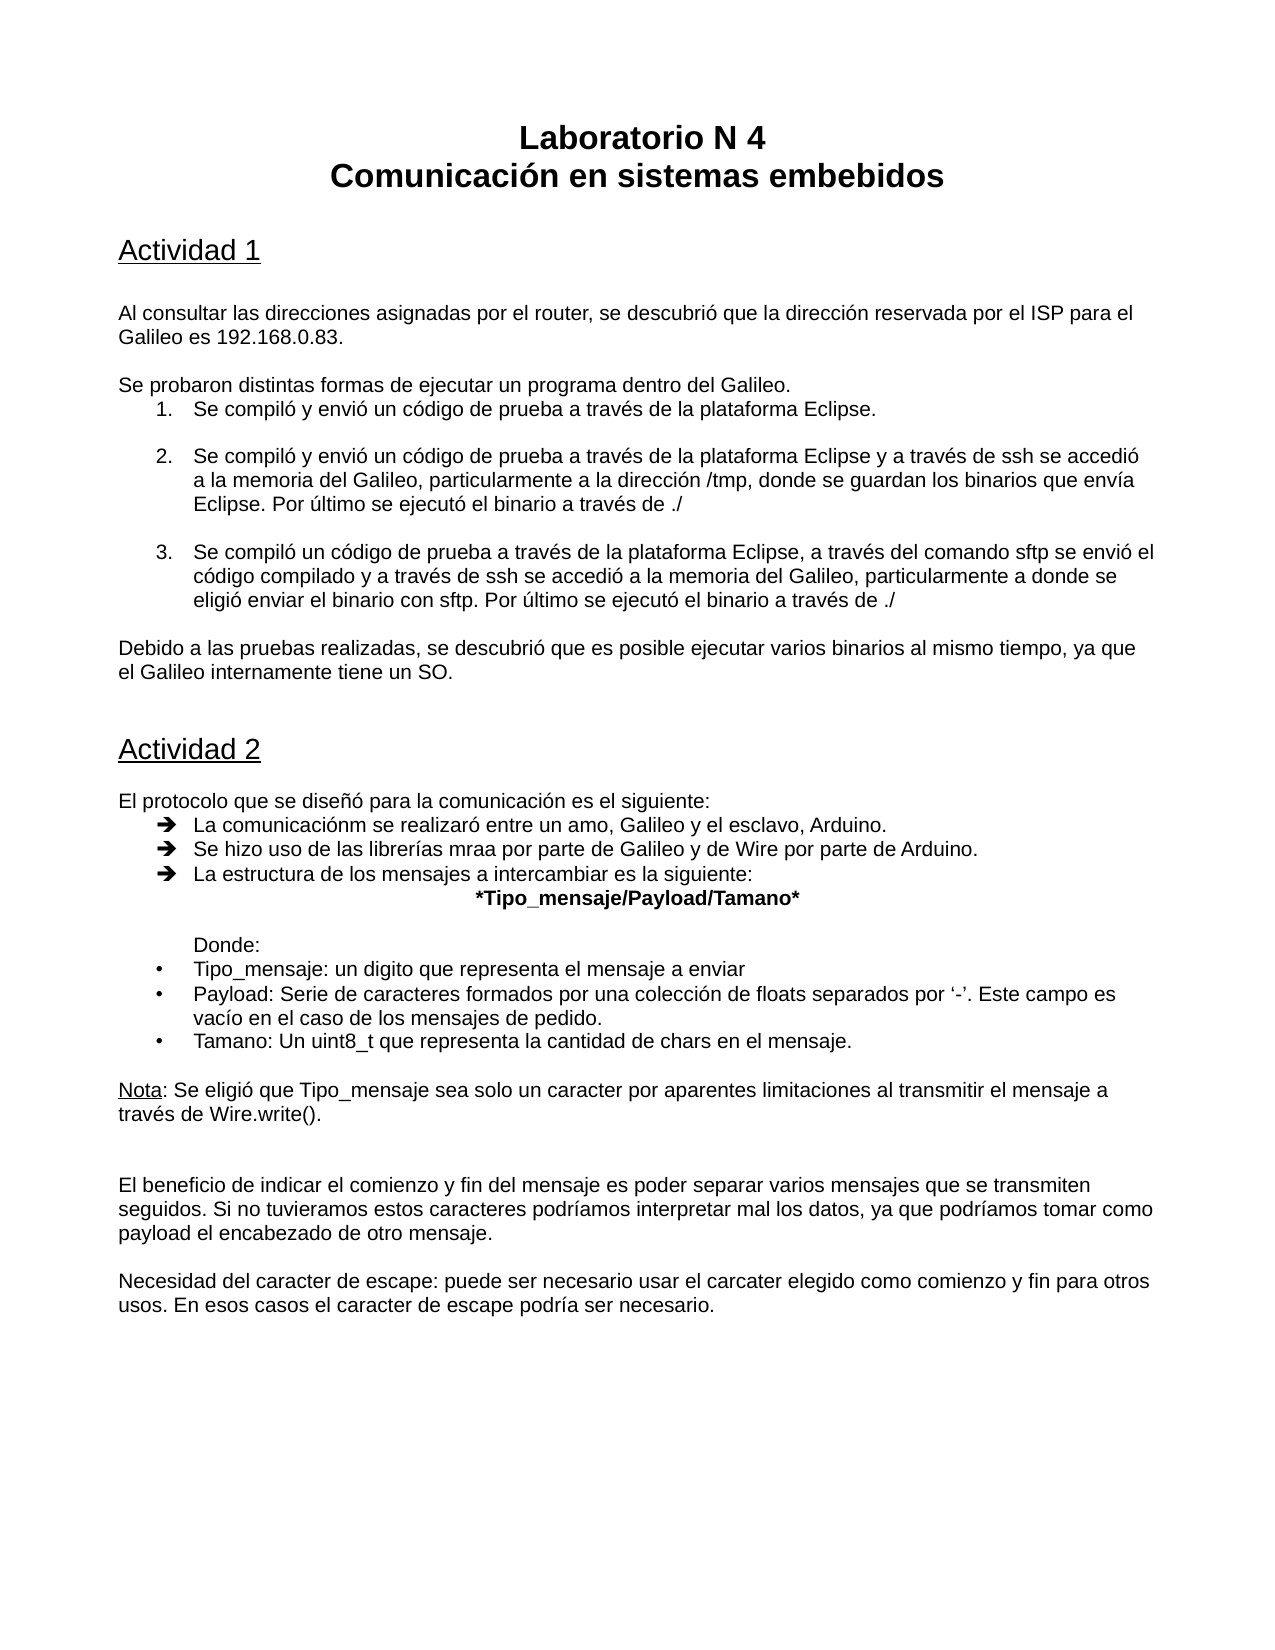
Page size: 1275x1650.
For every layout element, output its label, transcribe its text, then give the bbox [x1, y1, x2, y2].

text Laboratorio N 4 [118, 118, 1157, 157]
list La comunicaciónm se realizaró entre un amo, Galileo y el esclavo, Arduino. [156, 813, 1157, 837]
list Payload: Serie de caracteres formados por una colección de floats separados por ‘-’. Este campo es vacío en el caso de los mensajes de pedido. [156, 981, 1157, 1029]
text El protocolo que se diseñó para la comunicación es el siguiente: [118, 789, 1157, 813]
list Se compiló y envió un código de prueba a través de la plataforma Eclipse y a través de ssh se accedió a la memoria del Galileo, particularmente a la dirección /tmp, donde se guardan los binarios que envía Eclipse. Por último se ejecutó el binario a través de ./ [156, 444, 1157, 516]
text Se probaron distintas formas de ejecutar un programa dentro del Galileo. [118, 372, 1157, 396]
list Se compiló y envió un código de prueba a través de la plataforma Eclipse. [156, 396, 1157, 420]
text Necesidad del caracter de escape: puede ser necesario usar el carcater elegido como comienzo y fin para otros usos. En esos casos el caracter de escape podría ser necesario. [118, 1269, 1157, 1317]
text Actividad 1 [118, 233, 1157, 267]
list Se hizo uso de las librerías mraa por parte de Galileo y de Wire por parte de Arduino. [156, 837, 1157, 861]
text Al consultar las direcciones asignadas por el router, se descubrió que la dirección reservada por el ISP para el Galileo es 192.168.0.83. [118, 301, 1157, 348]
text Actividad 2 [118, 732, 1157, 765]
text *Tipo_mensaje/Payload/Tamano* [118, 885, 1157, 909]
list La estructura de los mensajes a intercambiar es la siguiente: [156, 861, 1157, 885]
text Nota: Se eligió que Tipo_mensaje sea solo un caracter por aparentes limitaciones al transmitir el mensaje a través de Wire.write(). [118, 1077, 1157, 1125]
text Debido a las pruebas realizadas, se descubrió que es posible ejecutar varios binarios al mismo tiempo, ya que el Galileo internamente tiene un SO. [118, 636, 1157, 684]
text El beneficio de indicar el comienzo y fin del mensaje es poder separar varios mensajes que se transmiten seguidos. Si no tuvieramos estos caracteres podríamos interpretar mal los datos, ya que podríamos tomar como payload el encabezado de otro mensaje. [118, 1173, 1157, 1245]
text Comunicación en sistemas embebidos [118, 157, 1157, 195]
list Tamano: Un uint8_t que representa la cantidad de chars en el mensaje. [156, 1029, 1157, 1053]
list Tipo_mensaje: un digito que representa el mensaje a enviar [156, 957, 1157, 981]
list Se compiló un código de prueba a través de la plataforma Eclipse, a través del comando sftp se envió el código compilado y a través de ssh se accedió a la memoria del Galileo, particularmente a donde se eligió enviar el binario con sftp. Por último se ejecutó el binario a través de ./ [156, 540, 1157, 612]
text Donde: [118, 933, 1157, 957]
